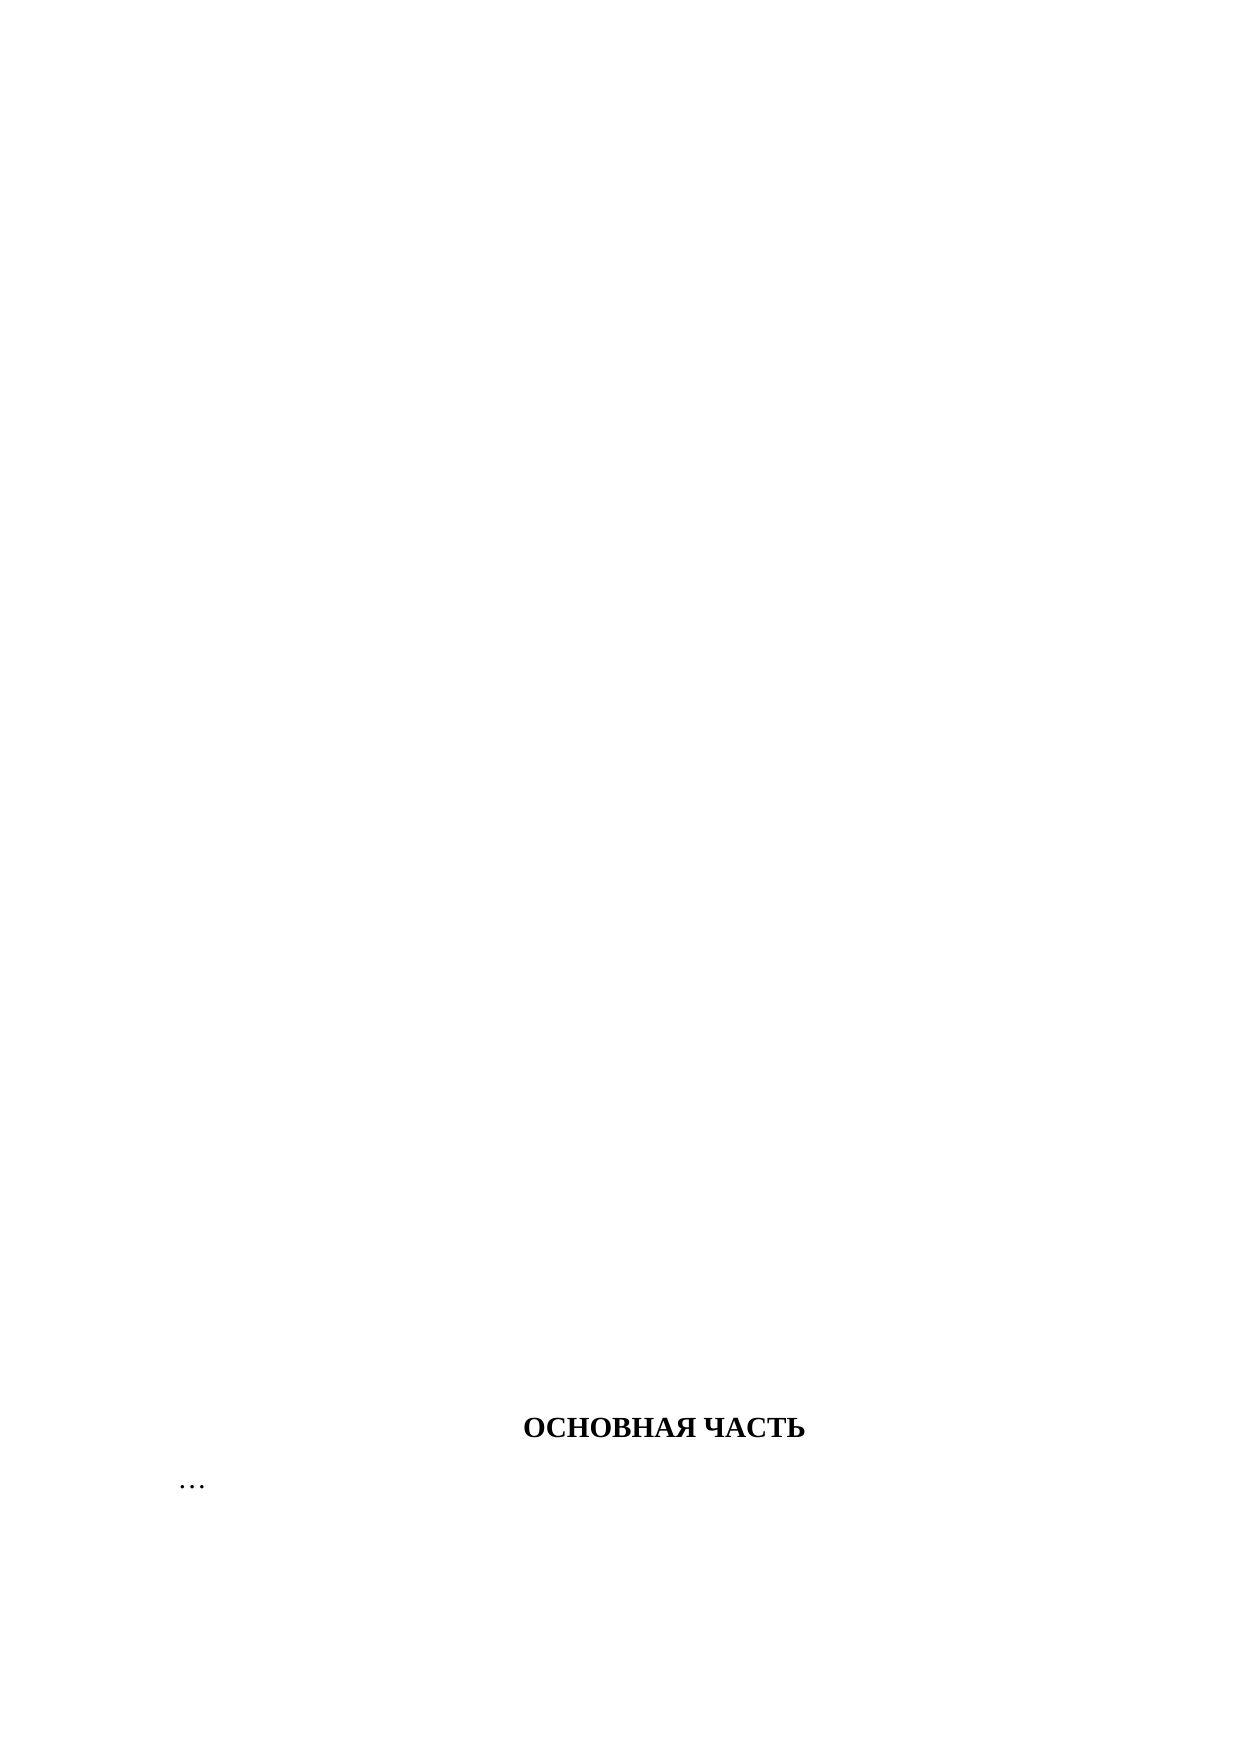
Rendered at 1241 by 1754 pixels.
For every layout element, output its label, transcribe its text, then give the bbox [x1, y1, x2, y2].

text … [177, 1461, 1152, 1494]
text основная часть [177, 1411, 1152, 1444]
